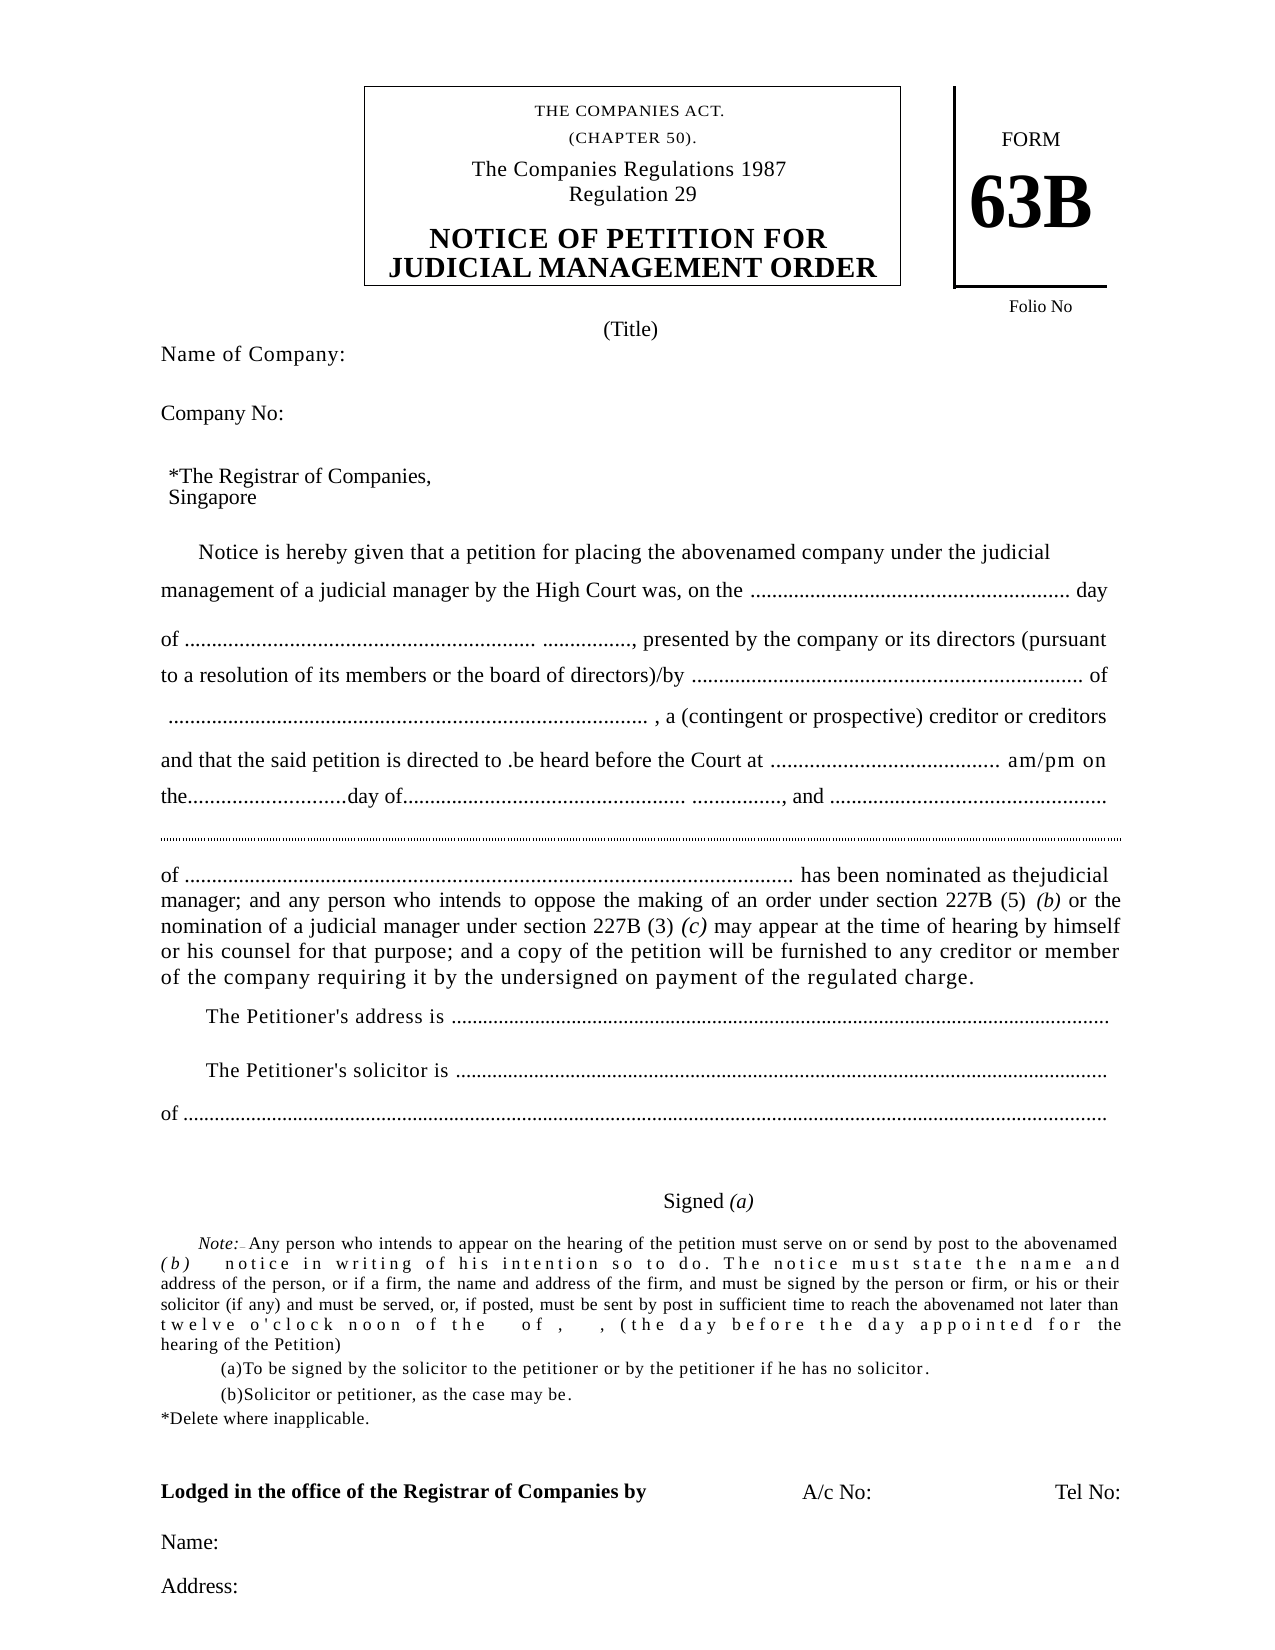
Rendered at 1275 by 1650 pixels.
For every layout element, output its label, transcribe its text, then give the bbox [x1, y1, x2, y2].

text of has been nominated as thejudicial [161, 838, 1121, 887]
table_header THE COMPANIES ACT. (CHAPTER 50). The Companies Regulations 1987 Regulation 29 NOTICE OF PETITION FOR JUDICIAL MANAGEMENT ORDER [365, 87, 900, 285]
list Solicitor or petitioner, as the case may be. [221, 1384, 1121, 1404]
text Folio No [161, 296, 1072, 316]
text the day of , and [161, 783, 1121, 808]
text to a resolution of its members or the board of directors)/by of [161, 662, 1121, 688]
text Name: [161, 1529, 758, 1554]
text The Petitioner's address is [206, 1004, 1121, 1028]
text , a (contingent or prospective) creditor or creditors [168, 703, 1121, 728]
text of , presented by the company or its directors (pursuant [161, 626, 1121, 651]
text Signed (a) [663, 1188, 1121, 1214]
text *Delete where inapplicable. [161, 1408, 1121, 1428]
text Notice is hereby given that a petition for placing the abovenamed company under the judicial management of a judicial manager by the High Court was, on the day [161, 539, 1113, 602]
text Note:— Any person who intends to appear on the hearing of the petition must serve on or send by post to the abovenamed (b) notice in writing of his intention so to do. The notice must state the name and address of the person, or if a firm, the name and address of the firm, and must be signed by the person or firm, or his or their solicitor (if any) and must be served, or, if posted, must be sent by post in sufficient time to reach the abovenamed not later than twelve o'clock noon of the of , , (the day before the day appointed for the hearing of the Petition) [161, 1232, 1121, 1354]
table_header FORM 63B [956, 86, 1107, 285]
text manager; and any person who intends to oppose the making of an order under section 227B (5) (b) or the nomination of a judicial manager under section 227B (3) (c) may appear at the time of hearing by himself or his counsel for that purpose; and a copy of the petition will be furnished to any creditor or member of the company requiring it by the undersigned on payment of the regulated charge. [161, 887, 1121, 989]
text The Petitioner's solicitor is [206, 1058, 1121, 1082]
text Lodged in the office of the Registrar of Companies by [161, 1479, 758, 1503]
text Company No: [161, 400, 1121, 426]
text A/c No: Tel No: [802, 1479, 1121, 1504]
text *The Registrar of Companies, Singapore [168, 463, 453, 509]
text (Title) [603, 316, 1121, 341]
table_header [901, 86, 953, 285]
list To be signed by the solicitor to the petitioner or by the petitioner if he has no solicitor. [221, 1358, 1121, 1378]
text of [161, 1101, 1121, 1125]
text Address: [161, 1573, 758, 1598]
text and that the said petition is directed to .be heard before the Court at am/pm on [161, 747, 1121, 772]
text Name of Company: [161, 341, 1121, 367]
